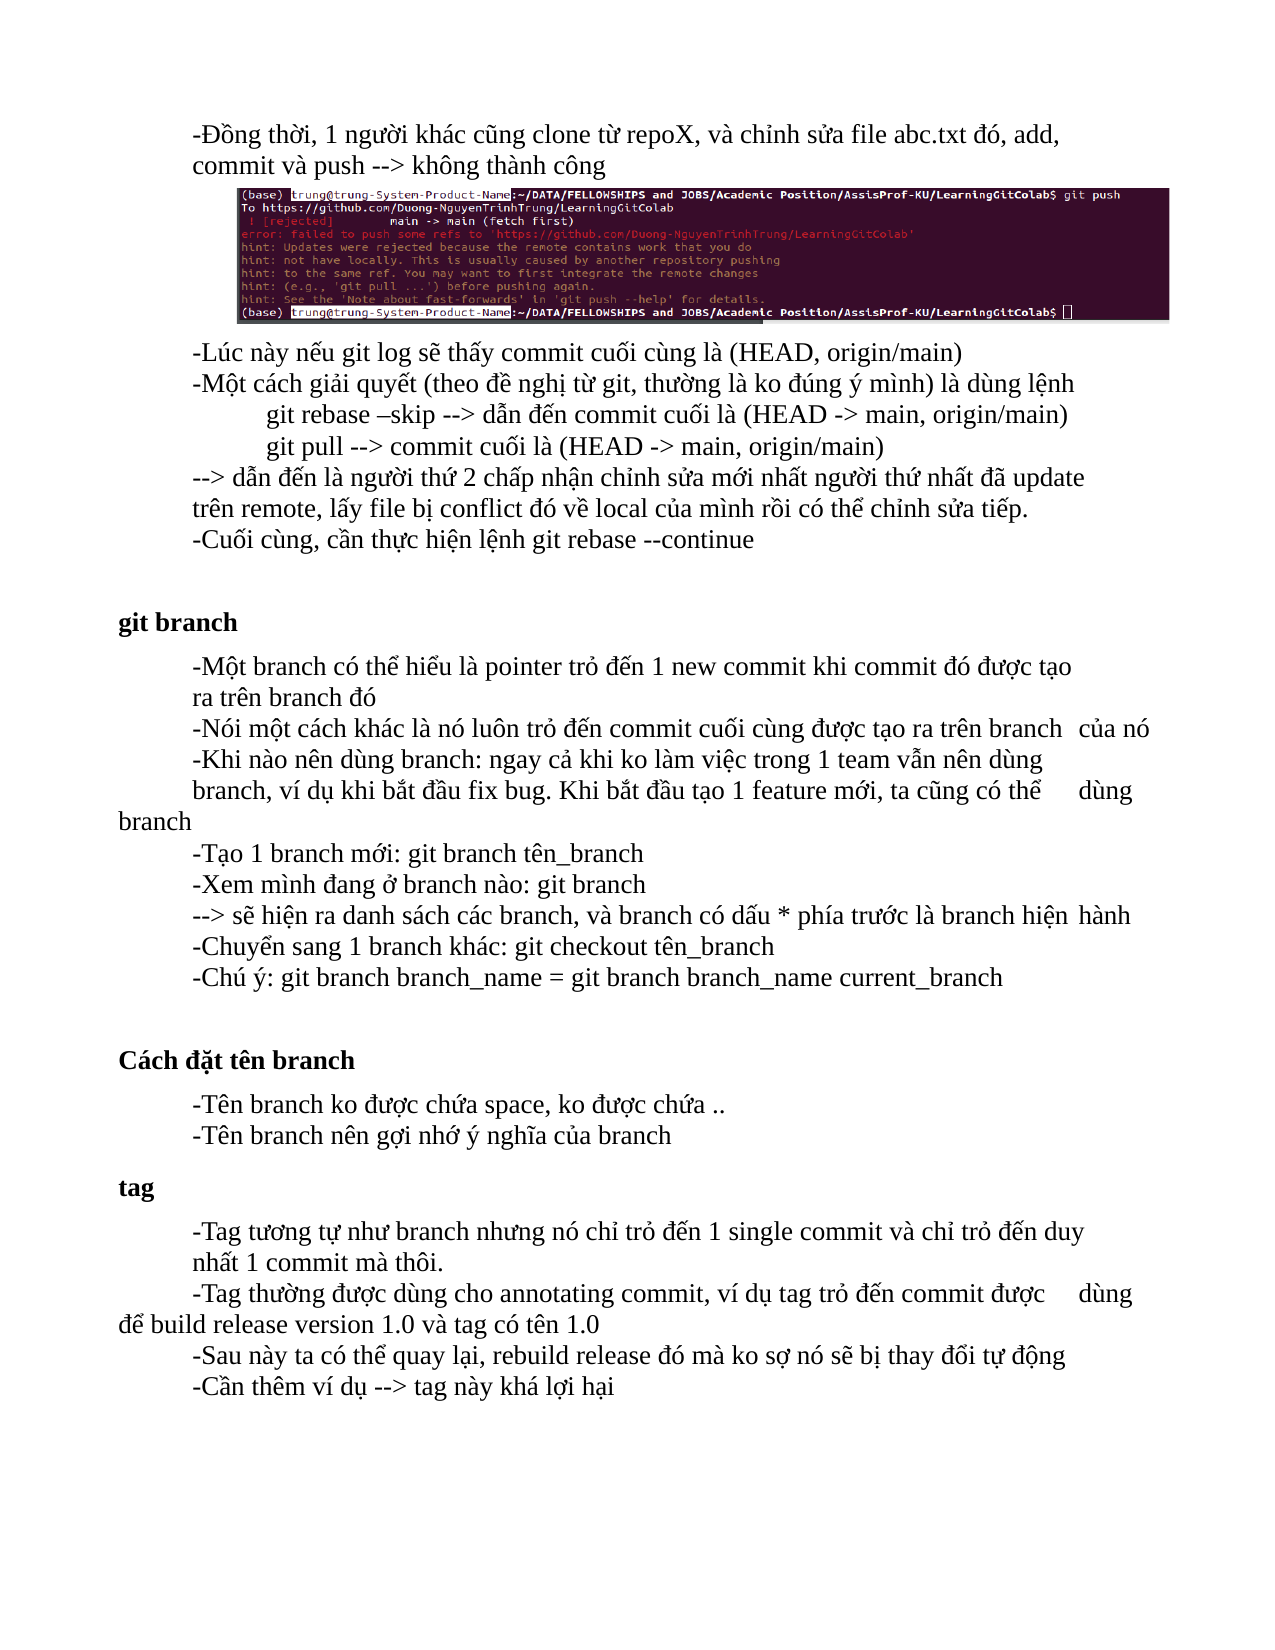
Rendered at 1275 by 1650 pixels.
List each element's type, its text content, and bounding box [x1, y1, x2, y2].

subtitle tag [118, 1171, 1157, 1202]
text -Sau này ta có thể quay lại, rebuild release đó mà ko sợ nó sẽ bị thay đổi tự động [118, 1339, 1157, 1371]
text -Khi nào nên dùng branch: ngay cả khi ko làm việc trong 1 team vẫn nên dùng branch, ví dụ khi bắt đầu fix bug. Khi bắt đầu tạo 1 feature mới, ta cũng có thể dùng branch [118, 743, 1157, 837]
text -Chú ý: git branch branch_name = git branch branch_name current_branch [118, 961, 1157, 992]
text --> dẫn đến là người thứ 2 chấp nhận chỉnh sửa mới nhất người thứ nhất đã update trên remote, lấy file bị conflict đó về local của mình rồi có thể chỉnh sửa tiếp. [118, 461, 1157, 523]
text git pull --> commit cuối là (HEAD -> main, origin/main) [118, 429, 1157, 461]
picture [236, 188, 1170, 324]
text -Xem mình đang ở branch nào: git branch [118, 868, 1157, 899]
text -Một cách giải quyết (theo đề nghị từ git, thường là ko đúng ý mình) là dùng lệnh [118, 367, 1157, 398]
text -Nói một cách khác là nó luôn trỏ đến commit cuối cùng được tạo ra trên branch của nó [118, 712, 1157, 743]
text -Tạo 1 branch mới: git branch tên_branch [118, 837, 1157, 868]
subtitle git branch [118, 606, 1157, 637]
text -Chuyển sang 1 branch khác: git checkout tên_branch [118, 930, 1157, 961]
text -Lúc này nếu git log sẽ thấy commit cuối cùng là (HEAD, origin/main) [118, 336, 1157, 367]
text -Tag tương tự như branch nhưng nó chỉ trỏ đến 1 single commit và chỉ trỏ đến duy nhất 1 commit mà thôi. [118, 1215, 1157, 1277]
text -Tên branch ko được chứa space, ko được chứa .. [118, 1088, 1157, 1119]
text -Cuối cùng, cần thực hiện lệnh git rebase --continue [118, 523, 1157, 554]
text -Tag thường được dùng cho annotating commit, ví dụ tag trỏ đến commit được dùng để build release version 1.0 và tag có tên 1.0 [118, 1277, 1157, 1339]
text git rebase –skip --> dẫn đến commit cuối là (HEAD -> main, origin/main) [118, 398, 1157, 429]
text -Tên branch nên gợi nhớ ý nghĩa của branch [118, 1119, 1157, 1150]
text -Một branch có thể hiểu là pointer trỏ đến 1 new commit khi commit đó được tạo ra trên branch đó [118, 650, 1157, 712]
subtitle Cách đặt tên branch [118, 1044, 1157, 1076]
text -Đồng thời, 1 người khác cũng clone từ repoX, và chỉnh sửa file abc.txt đó, add, commit và push --> không thành công [118, 118, 1157, 180]
text --> sẽ hiện ra danh sách các branch, và branch có dấu * phía trước là branch hiện hành [118, 899, 1157, 930]
text -Cần thêm ví dụ --> tag này khá lợi hại [118, 1371, 1157, 1402]
